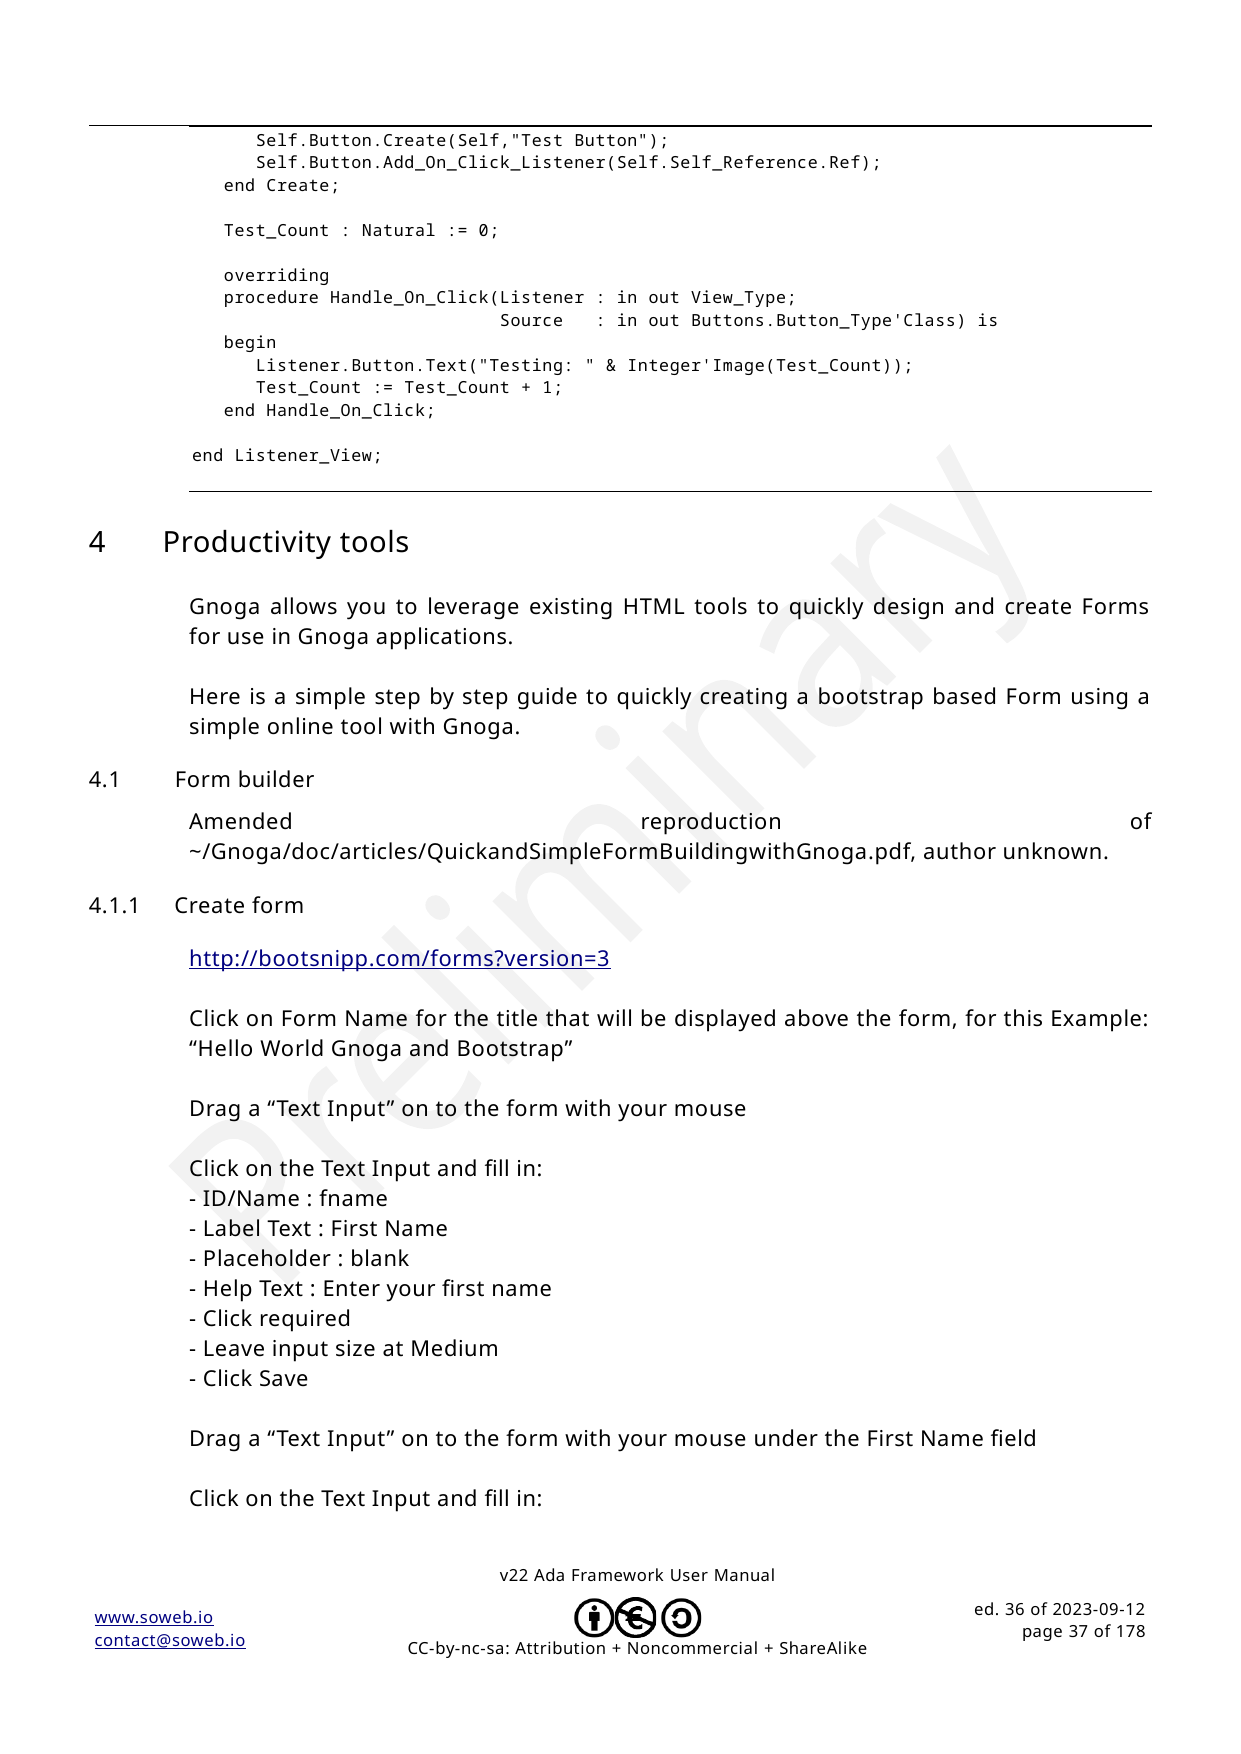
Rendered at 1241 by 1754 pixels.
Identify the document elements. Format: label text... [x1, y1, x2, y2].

subtitle [722, 764, 1152, 794]
text Drag a “Text Input” on to the form with your mouse [189, 1092, 308, 1122]
subtitle Form builder [88, 764, 650, 794]
list procedure Handle_On_Click(Listener : in out View_Type; [189, 283, 1152, 306]
text Here is a simple step by step guide to quickly creating a bootstrap based Form using a simple online tool with Gnoga. [189, 681, 713, 741]
subtitle [603, 889, 1152, 931]
text - Label Text : First Name [189, 1212, 243, 1242]
text http://bootsnipp.com/forms?version=3 [189, 942, 410, 968]
list overriding [189, 261, 1152, 283]
text Click on Form Name for the title that will be displayed above the form, for this Example: “Hello World Gnoga and Bootstrap” [189, 1002, 504, 1062]
text Drag a “Text Input” on to the form with your mouse [396, 1092, 457, 1110]
text - Click required [189, 1302, 1152, 1332]
picture [660, 1597, 702, 1638]
subtitle Productivity tools [88, 521, 868, 561]
text Amended reproduction of ~/Gnoga/doc/articles/QuickandSimpleFormBuildingwithGnoga.pdf, author unknown. [189, 806, 586, 866]
text Click on Form Name for the title that will be displayed above the form, for this Example: “Hello World Gnoga and Bootstrap” [473, 1002, 1152, 1062]
text Gnoga allows you to leverage existing HTML tools to quickly design and create Forms for use in Gnoga applications. [885, 591, 1152, 651]
text - ID/Name : fname [211, 1182, 265, 1212]
text - Click Save [189, 1362, 1152, 1392]
text http://bootsnipp.com/forms?version=3 [413, 942, 484, 968]
text Amended reproduction of ~/Gnoga/doc/articles/QuickandSimpleFormBuildingwithGnoga.pdf, author unknown. [612, 806, 1152, 866]
text - Help Text : Enter your first name [189, 1272, 1152, 1302]
text - ID/Name : fname [189, 1188, 213, 1212]
text - ID/Name : fname [269, 1182, 1152, 1212]
subtitle [648, 764, 723, 794]
text Here is a simple step by step guide to quickly creating a bootstrap based Form using a simple online tool with Gnoga. [699, 700, 775, 741]
text Amended reproduction of ~/Gnoga/doc/articles/QuickandSimpleFormBuildingwithGnoga.pdf, author unknown. [577, 824, 650, 866]
list Listener.Button.Text("Testing: " & Integer'Image(Test_Count)); [189, 351, 1152, 373]
text Click on the Text Input and fill in: [195, 1152, 267, 1182]
text Click on the Text Input and fill in: [350, 1152, 1152, 1182]
list begin [189, 328, 1152, 351]
list Test_Count : Natural := 0; [189, 216, 1152, 241]
list end Listener_View; [189, 441, 1152, 491]
text http://bootsnipp.com/forms?version=3 [486, 942, 558, 968]
text Click on the Text Input and fill in: [189, 1482, 1152, 1512]
subtitle [990, 521, 1152, 561]
subtitle Create form [88, 889, 521, 931]
text - Placeholder : blank [271, 1242, 1152, 1272]
text Drag a “Text Input” on to the form with your mouse [322, 1092, 400, 1122]
text Gnoga allows you to leverage existing HTML tools to quickly design and create Forms for use in Gnoga applications. [189, 591, 916, 651]
text Drag a “Text Input” on to the form with your mouse [454, 1092, 1152, 1122]
subtitle [928, 521, 988, 554]
text Click on the Text Input and fill in: [281, 1152, 352, 1182]
list end Handle_On_Click; [189, 396, 1152, 421]
subtitle [528, 889, 618, 931]
list Self.Button.Create(Self,"Test Button"); [189, 127, 1152, 148]
list Test_Count := Test_Count + 1; [189, 373, 1152, 396]
list end Create; [189, 171, 1152, 196]
text - Label Text : First Name [259, 1212, 1152, 1242]
text - Leave input size at Medium [189, 1332, 1152, 1362]
text Here is a simple step by step guide to quickly creating a bootstrap based Form using a simple online tool with Gnoga. [735, 681, 1152, 741]
text Drag a “Text Input” on to the form with your mouse under the First Name field [189, 1422, 1152, 1452]
text http://bootsnipp.com/forms?version=3 [560, 942, 1152, 972]
subtitle [870, 521, 966, 561]
list Source : in out Buttons.Button_Type'Class) is [189, 306, 1152, 328]
text - Placeholder : blank [189, 1242, 273, 1272]
list Self.Button.Add_On_Click_Listener(Self.Self_Reference.Ref); [189, 148, 1152, 171]
picture [573, 1597, 657, 1638]
